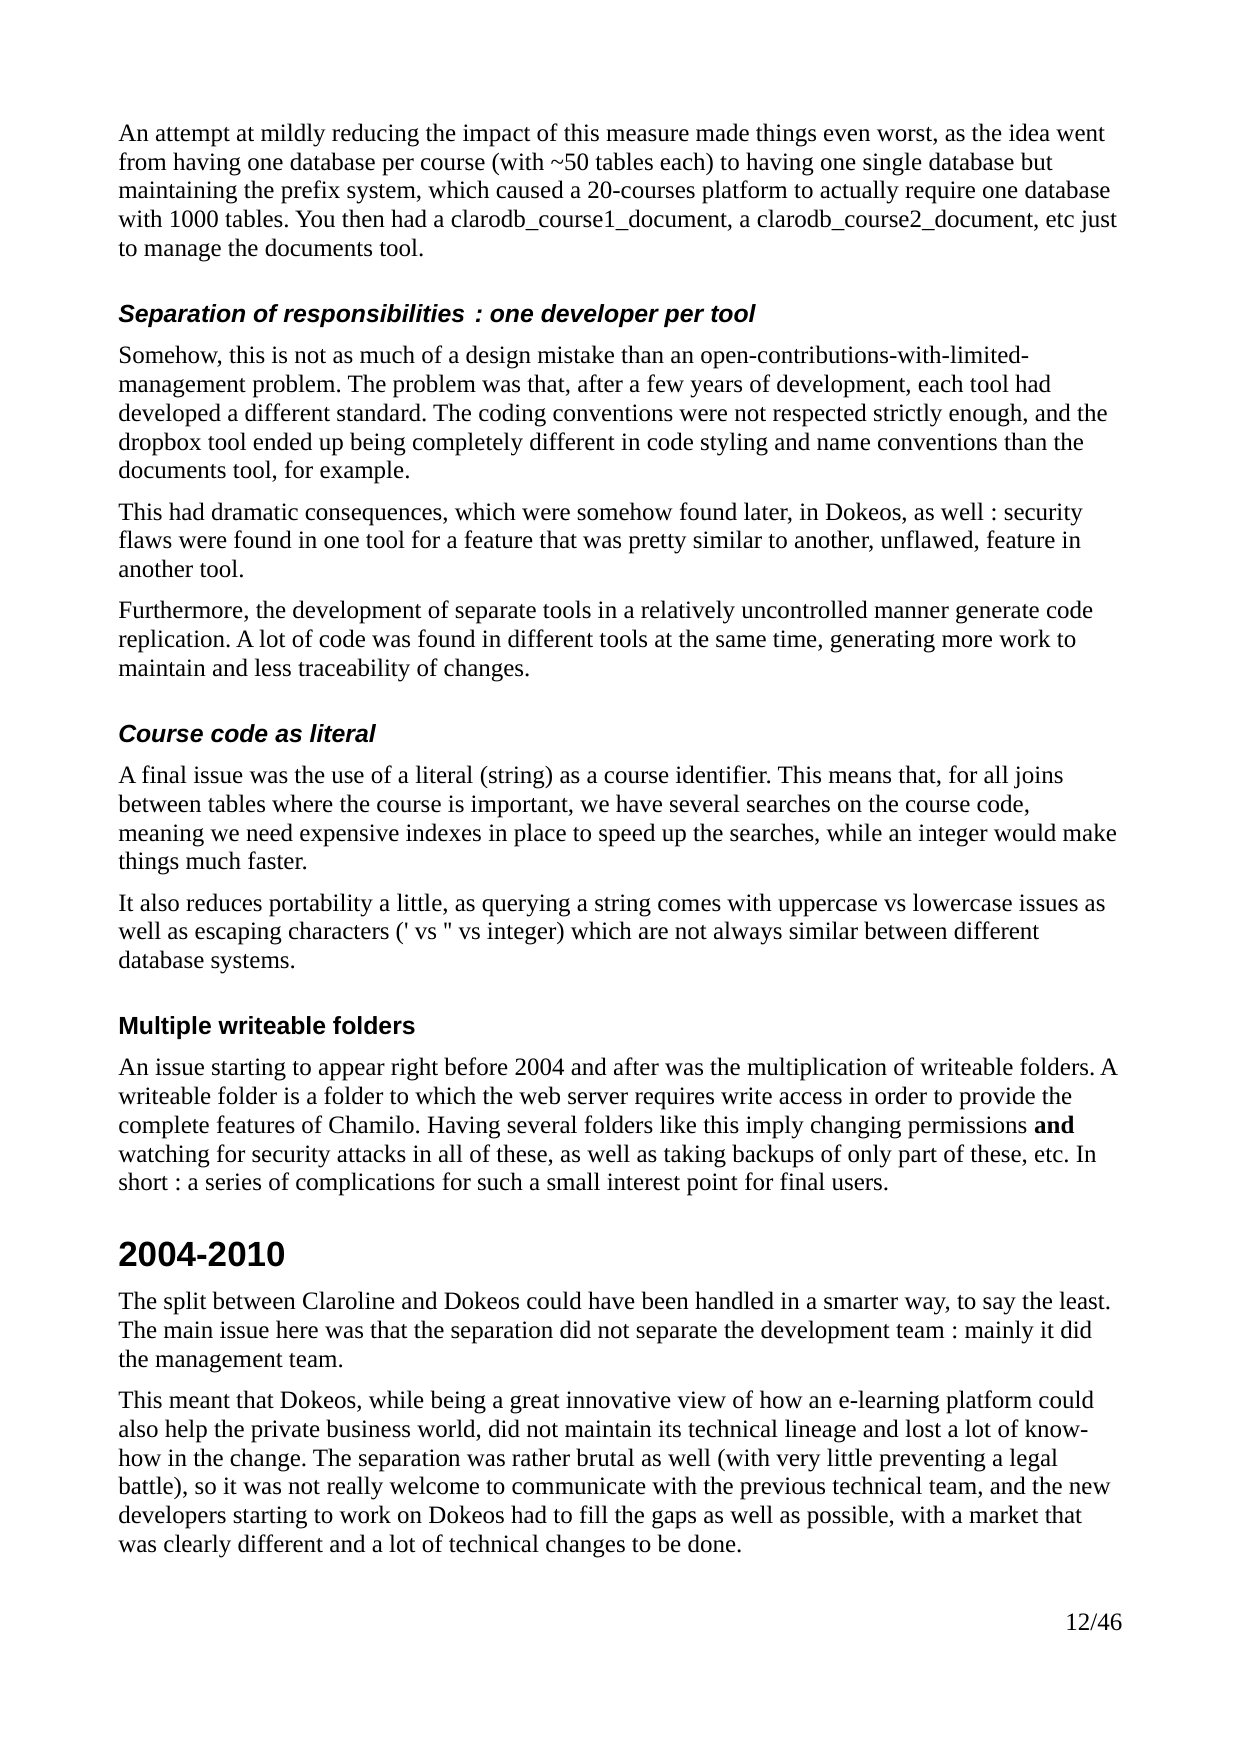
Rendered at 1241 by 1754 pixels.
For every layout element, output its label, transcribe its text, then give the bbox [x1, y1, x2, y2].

text The split between Claroline and Dokeos could have been handled in a smarter way, to say the least. The main issue here was that the separation did not separate the development team : mainly it did the management team. [118, 1286, 1122, 1373]
subtitle Course code as literal [118, 719, 1122, 748]
subtitle 2004-2010 [118, 1234, 1122, 1274]
text It also reduces portability a little, as querying a string comes with uppercase vs lowercase issues as well as escaping characters (' vs '' vs integer) which are not always similar between different database systems. [118, 888, 1122, 974]
text Furthermore, the development of separate tools in a relatively uncontrolled manner generate code replication. A lot of code was found in different tools at the same time, generating more work to maintain and less traceability of changes. [118, 595, 1122, 682]
text Somehow, this is not as much of a design mistake than an open-contributions-with-limited-management problem. The problem was that, after a few years of development, each tool had developed a different standard. The coding conventions were not respected strictly enough, and the dropbox tool ended up being completely different in code styling and name conventions than the documents tool, for example. [118, 340, 1122, 484]
subtitle Multiple writeable folders [118, 1011, 1122, 1040]
text This meant that Dokeos, while being a great innovative view of how an e-learning platform could also help the private business world, did not maintain its technical lineage and lost a lot of know-how in the change. The separation was rather brutal as well (with very little preventing a legal battle), so it was not really welcome to communicate with the previous technical team, and the new developers starting to work on Dokeos had to fill the gaps as well as possible, with a market that was clearly different and a lot of technical changes to be done. [118, 1385, 1122, 1558]
text A final issue was the use of a literal (string) as a course identifier. This means that, for all joins between tables where the course is important, we have several searches on the course code, meaning we need expensive indexes in place to speed up the searches, while an integer would make things much faster. [118, 760, 1122, 875]
text An issue starting to appear right before 2004 and after was the multiplication of writeable folders. A writeable folder is a folder to which the web server requires write access in order to provide the complete features of Chamilo. Having several folders like this imply changing permissions and watching for security attacks in all of these, as well as taking backups of only part of these, etc. In short : a series of complications for such a small interest point for final users. [118, 1052, 1122, 1196]
text This had dramatic consequences, which were somehow found later, in Dokeos, as well : security flaws were found in one tool for a feature that was pretty similar to another, unflawed, feature in another tool. [118, 497, 1122, 583]
text An attempt at mildly reducing the impact of this measure made things even worst, as the idea went from having one database per course (with ~50 tables each) to having one single database but maintaining the prefix system, which caused a 20-courses platform to actually require one database with 1000 tables. You then had a clarodb_course1_document, a clarodb_course2_document, etc just to manage the documents tool. [118, 118, 1122, 262]
subtitle Separation of responsibilities : one developer per tool [118, 299, 1122, 328]
